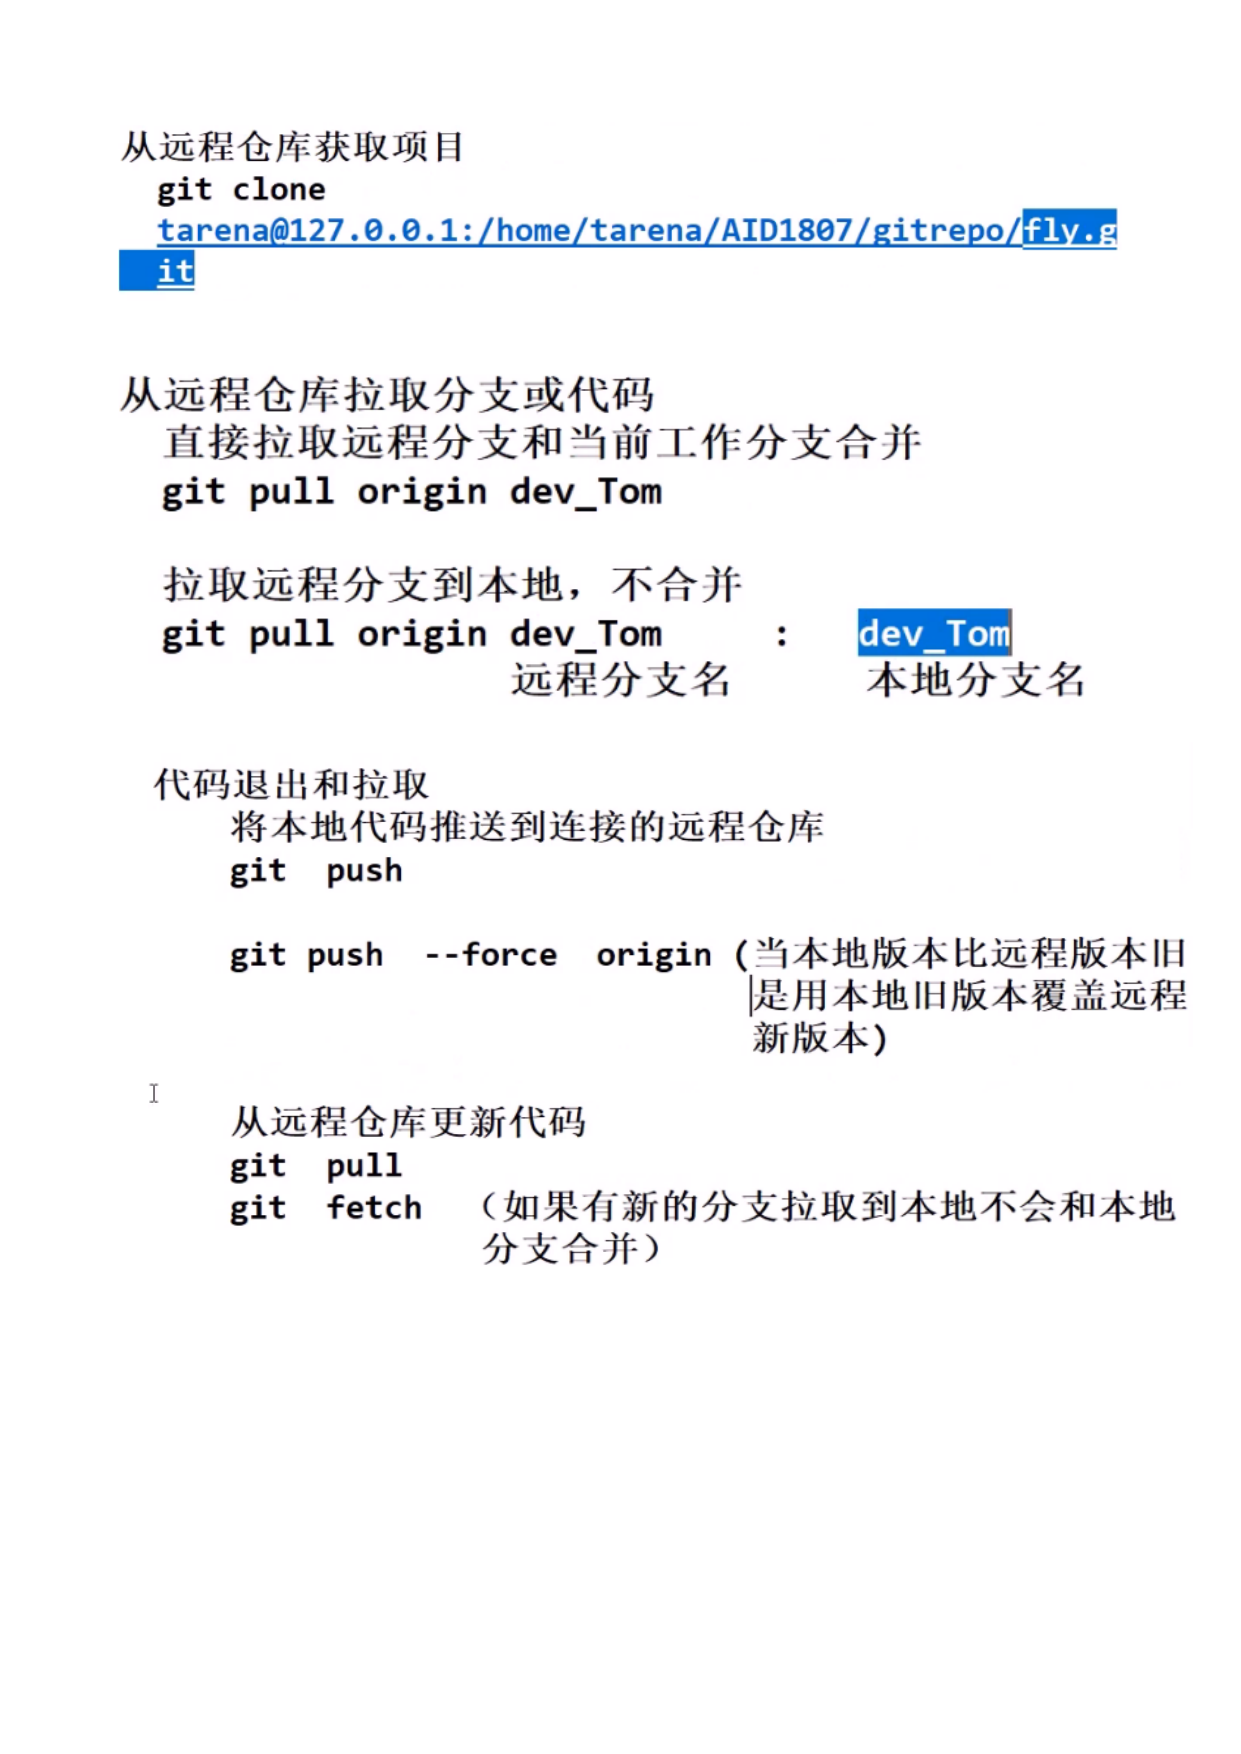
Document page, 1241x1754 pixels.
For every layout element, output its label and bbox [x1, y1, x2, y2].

picture [118, 341, 1123, 713]
picture [147, 742, 1194, 1282]
picture [118, 118, 1123, 301]
